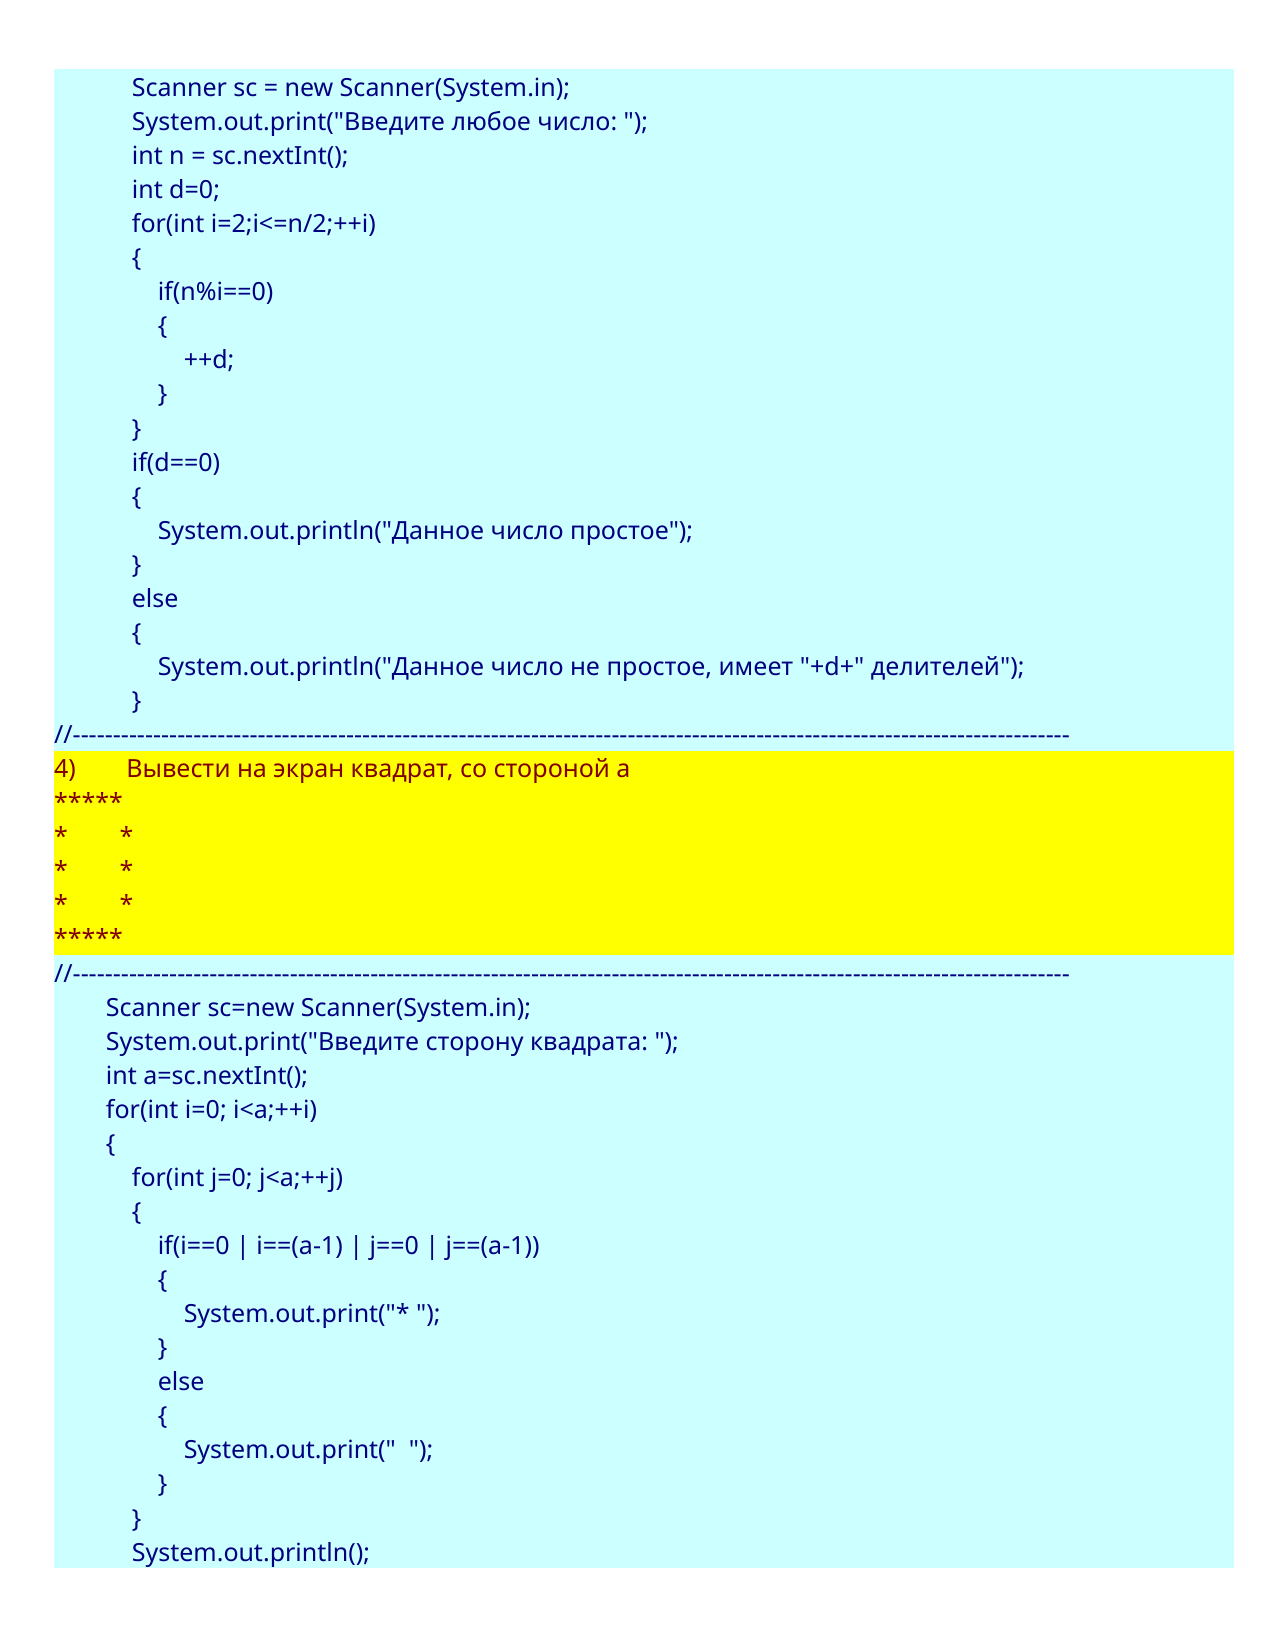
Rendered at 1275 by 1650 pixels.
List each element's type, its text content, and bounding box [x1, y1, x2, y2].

text for(int j=0; j<a;++j) [54, 1159, 1234, 1194]
text } [54, 1500, 1234, 1534]
list ++d; [54, 342, 1234, 376]
text int a=sc.nextInt(); [54, 1057, 1234, 1091]
list } [54, 683, 1234, 717]
list { [54, 614, 1234, 649]
text System.out.print("* "); [54, 1296, 1234, 1330]
list //---------------------------------------------------------------------------------------------------------------------------- [54, 717, 1234, 751]
text System.out.print("Введите сторону квадрата: "); [54, 1023, 1234, 1057]
list } [54, 546, 1234, 581]
list for(int i=2;i<=n/2;++i) [54, 206, 1234, 240]
list int d=0; [54, 172, 1234, 206]
text { [54, 1126, 1234, 1159]
list { [54, 478, 1234, 512]
text { [54, 1194, 1234, 1228]
text Scanner sc=new Scanner(System.in); [54, 989, 1234, 1023]
text ***** [54, 921, 1234, 955]
list Scanner sc = new Scanner(System.in); [54, 69, 1234, 104]
text { [54, 1262, 1234, 1296]
list { [54, 240, 1234, 274]
text System.out.print(" "); [54, 1432, 1234, 1466]
text } [54, 1330, 1234, 1364]
text * * [54, 853, 1234, 887]
list { [54, 308, 1234, 342]
text //---------------------------------------------------------------------------------------------------------------------------- [54, 955, 1234, 989]
list else [54, 581, 1234, 614]
text * * [54, 819, 1234, 853]
text { [54, 1398, 1234, 1432]
list } [54, 376, 1234, 410]
text if(i==0 | i==(a-1) | j==0 | j==(a-1)) [54, 1228, 1234, 1262]
text System.out.println(); [54, 1534, 1234, 1568]
list } [54, 410, 1234, 444]
text for(int i=0; i<a;++i) [54, 1091, 1234, 1126]
list System.out.println("Данное число простое"); [54, 512, 1234, 546]
list System.out.print("Введите любое число: "); [54, 104, 1234, 138]
list System.out.println("Данное число не простое, имеет "+d+" делителей"); [54, 649, 1234, 683]
text ***** [54, 785, 1234, 819]
text else [54, 1364, 1234, 1398]
list if(d==0) [54, 444, 1234, 478]
text * * [54, 887, 1234, 921]
list if(n%i==0) [54, 274, 1234, 308]
list Вывести на экран квадрат, со стороной а [54, 751, 1234, 785]
list int n = sc.nextInt(); [54, 138, 1234, 172]
text } [54, 1466, 1234, 1500]
